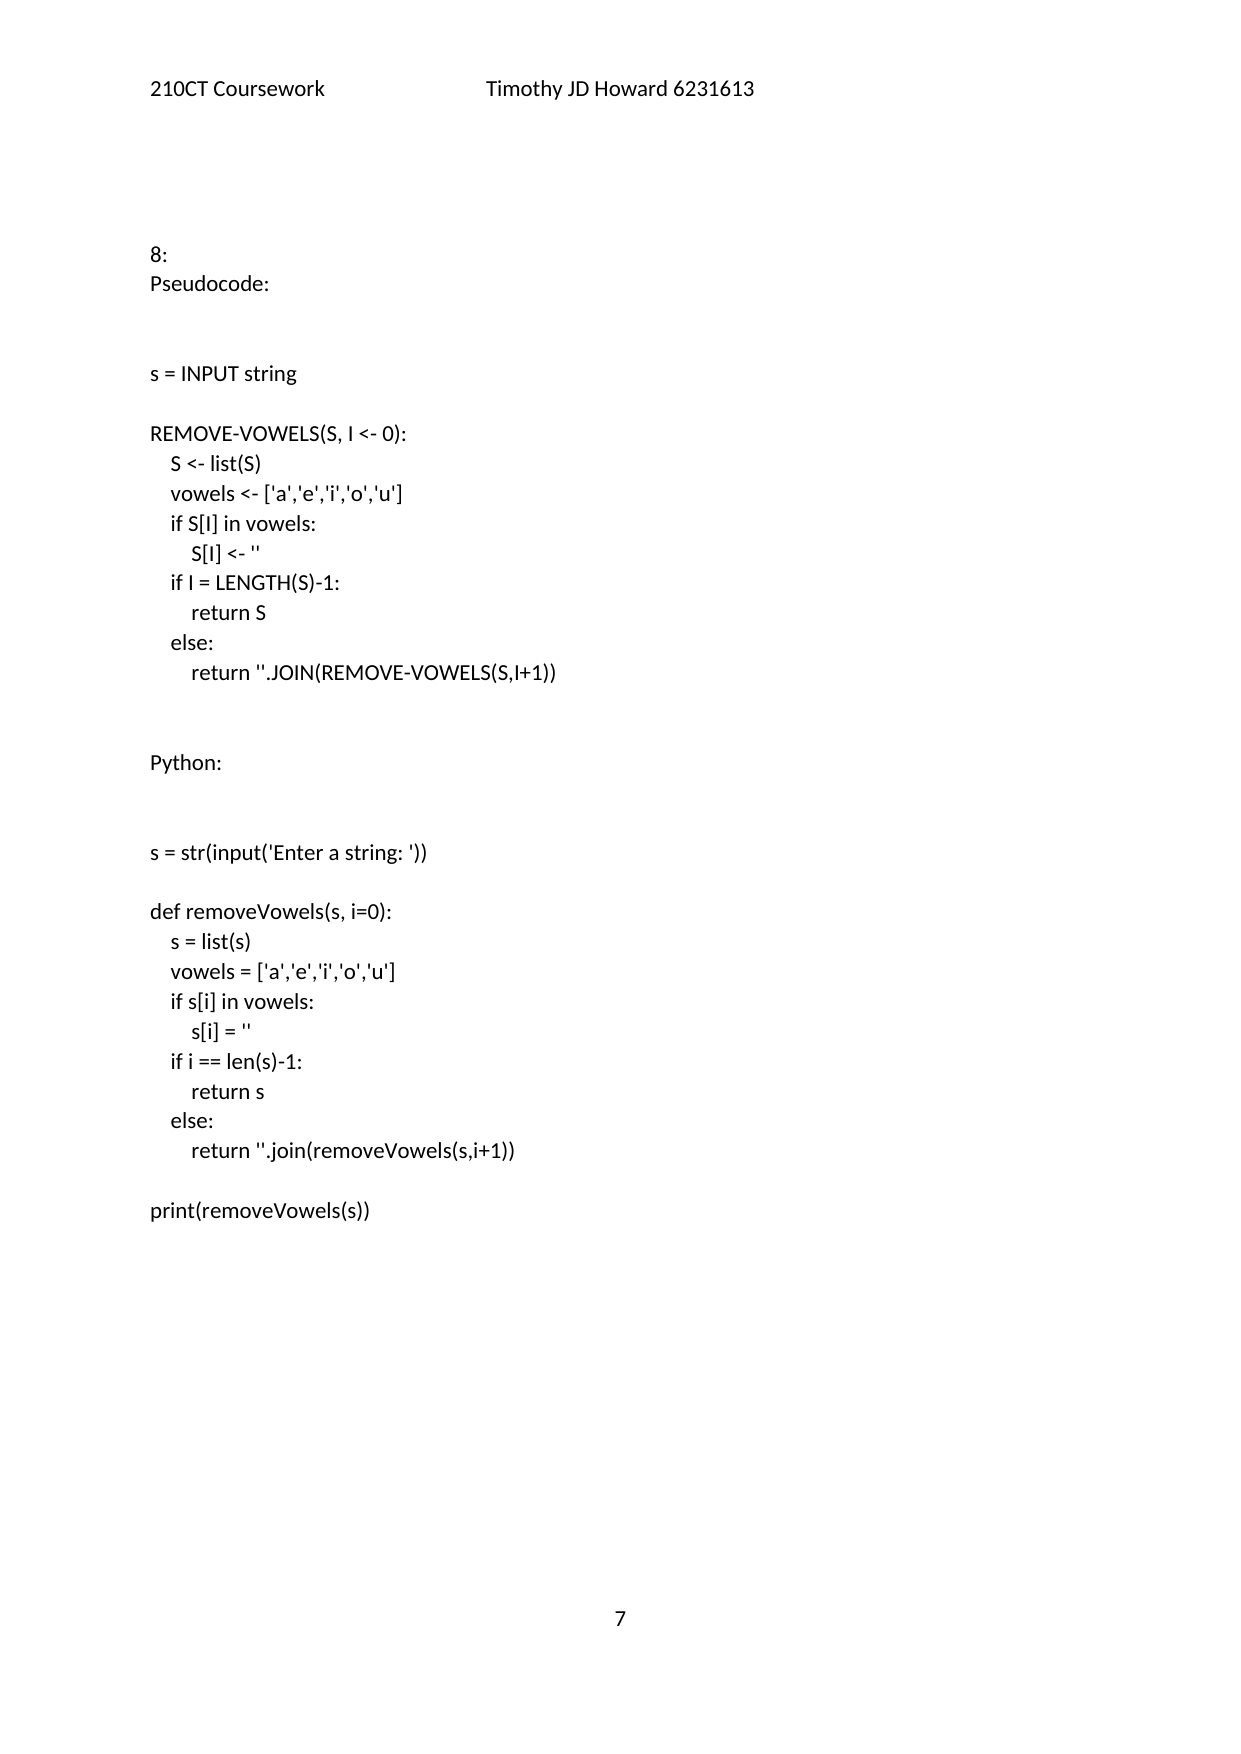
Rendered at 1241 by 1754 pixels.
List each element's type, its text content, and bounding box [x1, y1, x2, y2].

text print(removeVowels(s)) [150, 1196, 1090, 1224]
text return ''.JOIN(REMOVE-VOWELS(S,I+1)) [150, 658, 1090, 686]
text Python: [150, 748, 1090, 776]
text return s [150, 1077, 1090, 1105]
text def removeVowels(s, i=0): [150, 897, 1090, 925]
text s[i] = '' [150, 1017, 1090, 1045]
text vowels = ['a','e','i','o','u'] [150, 957, 1090, 985]
text if i == len(s)-1: [150, 1047, 1090, 1075]
text if S[I] in vowels: [150, 509, 1090, 537]
text S <- list(S) [150, 449, 1090, 477]
text S[I] <- '' [150, 539, 1090, 567]
text else: [150, 628, 1090, 656]
text s = list(s) [150, 927, 1090, 955]
text if I = LENGTH(S)-1: [150, 568, 1090, 597]
text if s[i] in vowels: [150, 987, 1090, 1015]
text s = str(input('Enter a string: ')) [150, 838, 1090, 866]
text return S [150, 598, 1090, 626]
text 8: [150, 240, 1090, 268]
text Pseudocode: [150, 269, 1090, 298]
text s = INPUT string [150, 359, 1090, 387]
text vowels <- ['a','e','i','o','u'] [150, 479, 1090, 507]
text REMOVE-VOWELS(S, I <- 0): [150, 419, 1090, 447]
text else: [150, 1107, 1090, 1135]
text return ''.join(removeVowels(s,i+1)) [150, 1137, 1090, 1164]
